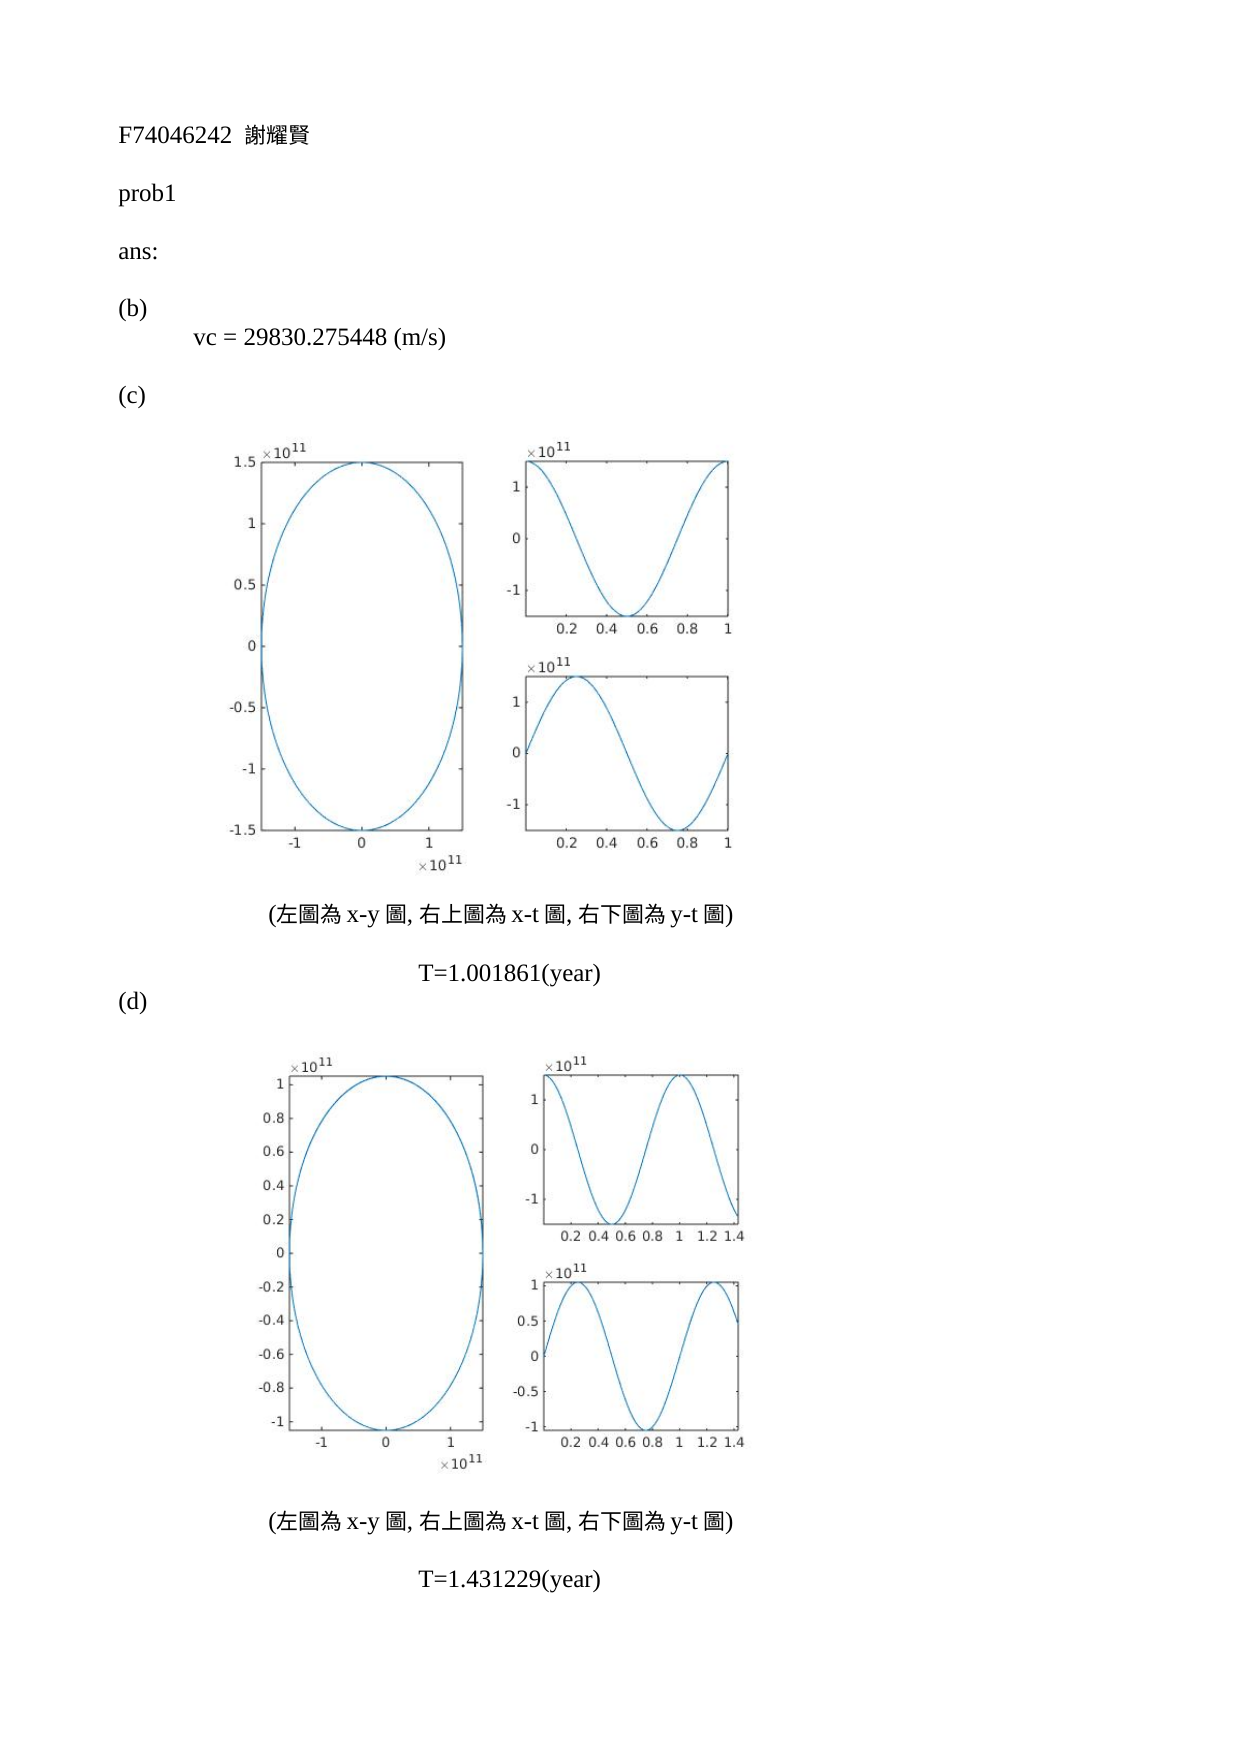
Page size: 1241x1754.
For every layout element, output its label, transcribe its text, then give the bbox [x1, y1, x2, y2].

text prob1 [118, 178, 1122, 207]
text (d) [118, 986, 1122, 1015]
text ans: [118, 236, 1122, 265]
text T=1.001861(year) [118, 958, 1122, 986]
text (左圖為x-y圖, 右上圖為x-t圖, 右下圖為y-t圖) [118, 897, 1122, 929]
text T=1.431229(year) [118, 1564, 1122, 1593]
text (左圖為x-y圖, 右上圖為x-t圖, 右下圖為y-t圖) [118, 1504, 1122, 1536]
picture [214, 1043, 793, 1478]
picture [183, 428, 785, 880]
text F74046242 謝耀賢 [118, 118, 1122, 150]
text (c) [118, 380, 1122, 408]
text vc = 29830.275448 (m/s) [118, 322, 1122, 351]
text (b) [118, 293, 1122, 322]
